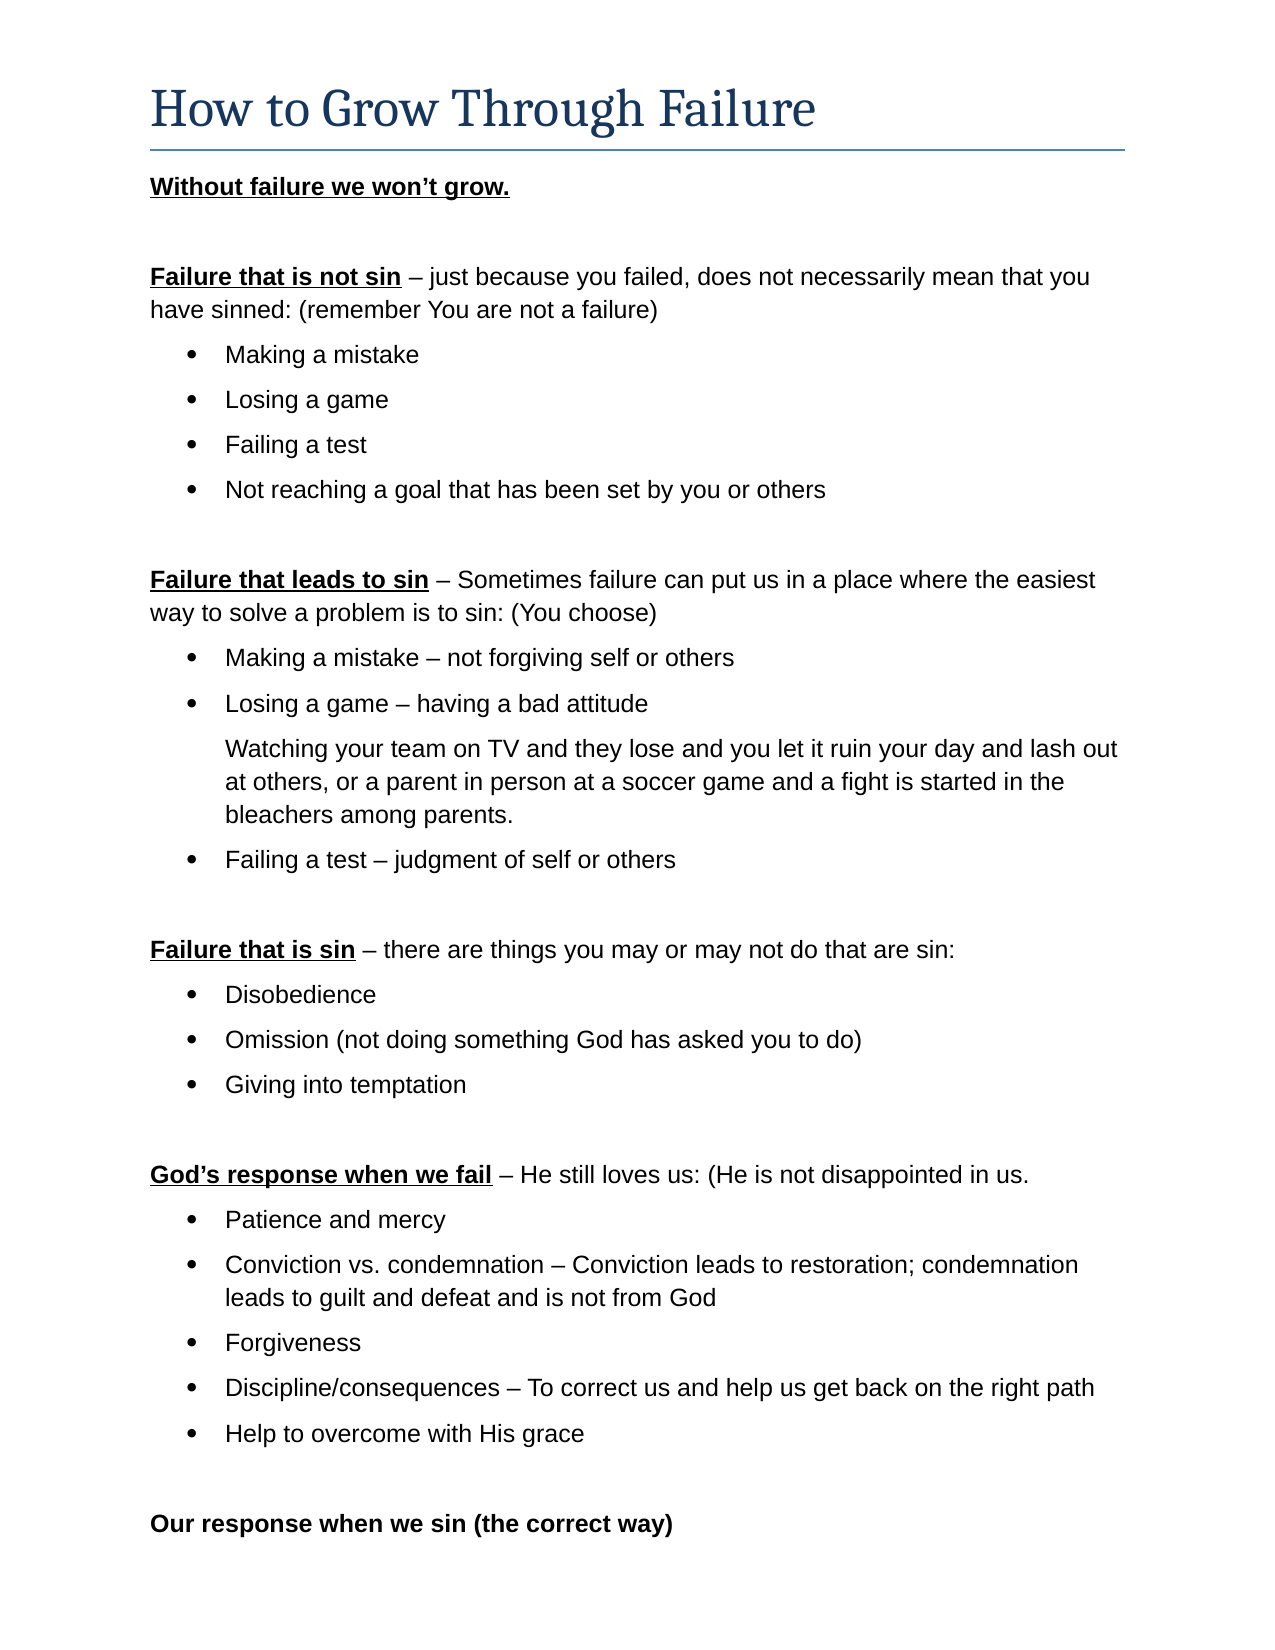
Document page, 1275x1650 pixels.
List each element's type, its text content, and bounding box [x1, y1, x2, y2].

list Discipline/consequences – To correct us and help us get back on the right path [187, 1373, 1125, 1402]
text Failure that is not sin – just because you failed, does not necessarily mean that you have sinned: (remember You are not a failure) [150, 262, 1125, 324]
list Forgiveness [187, 1328, 1125, 1357]
list Help to overcome with His grace [187, 1418, 1125, 1447]
list Making a mistake [187, 340, 1125, 369]
list Losing a game [187, 385, 1125, 414]
text Failure that leads to sin – Sometimes failure can put us in a place where the easiest way to solve a problem is to sin: (You choose) [150, 565, 1125, 627]
list Failing a test – judgment of self or others [187, 845, 1125, 873]
list Making a mistake – not forgiving self or others [187, 643, 1125, 672]
list Losing a game – having a bad attitude [187, 688, 1125, 717]
text Watching your team on TV and they lose and you let it ruin your day and lash out at others, or a parent in person at a soccer game and a fight is started in the bleachers among parents. [225, 734, 1125, 828]
text Failure that is sin – there are things you may or may not do that are sin: [150, 935, 1125, 963]
list Conviction vs. condemnation – Conviction leads to restoration; condemnation leads to guilt and defeat and is not from God [187, 1250, 1125, 1312]
text Without failure we won’t grow. [150, 172, 1125, 201]
text God’s response when we fail – He still loves us: (He is not disappointed in us. [150, 1160, 1125, 1189]
list Omission (not doing something God has asked you to do) [187, 1025, 1125, 1054]
list Disobedience [187, 980, 1125, 1009]
list Giving into temptation [187, 1070, 1125, 1099]
list Failing a test [187, 430, 1125, 459]
title How to Grow Through Failure [150, 78, 1125, 149]
list Patience and mercy [187, 1205, 1125, 1234]
text Our response when we sin (the correct way) [150, 1509, 1125, 1537]
list Not reaching a goal that has been set by you or others [187, 475, 1125, 504]
